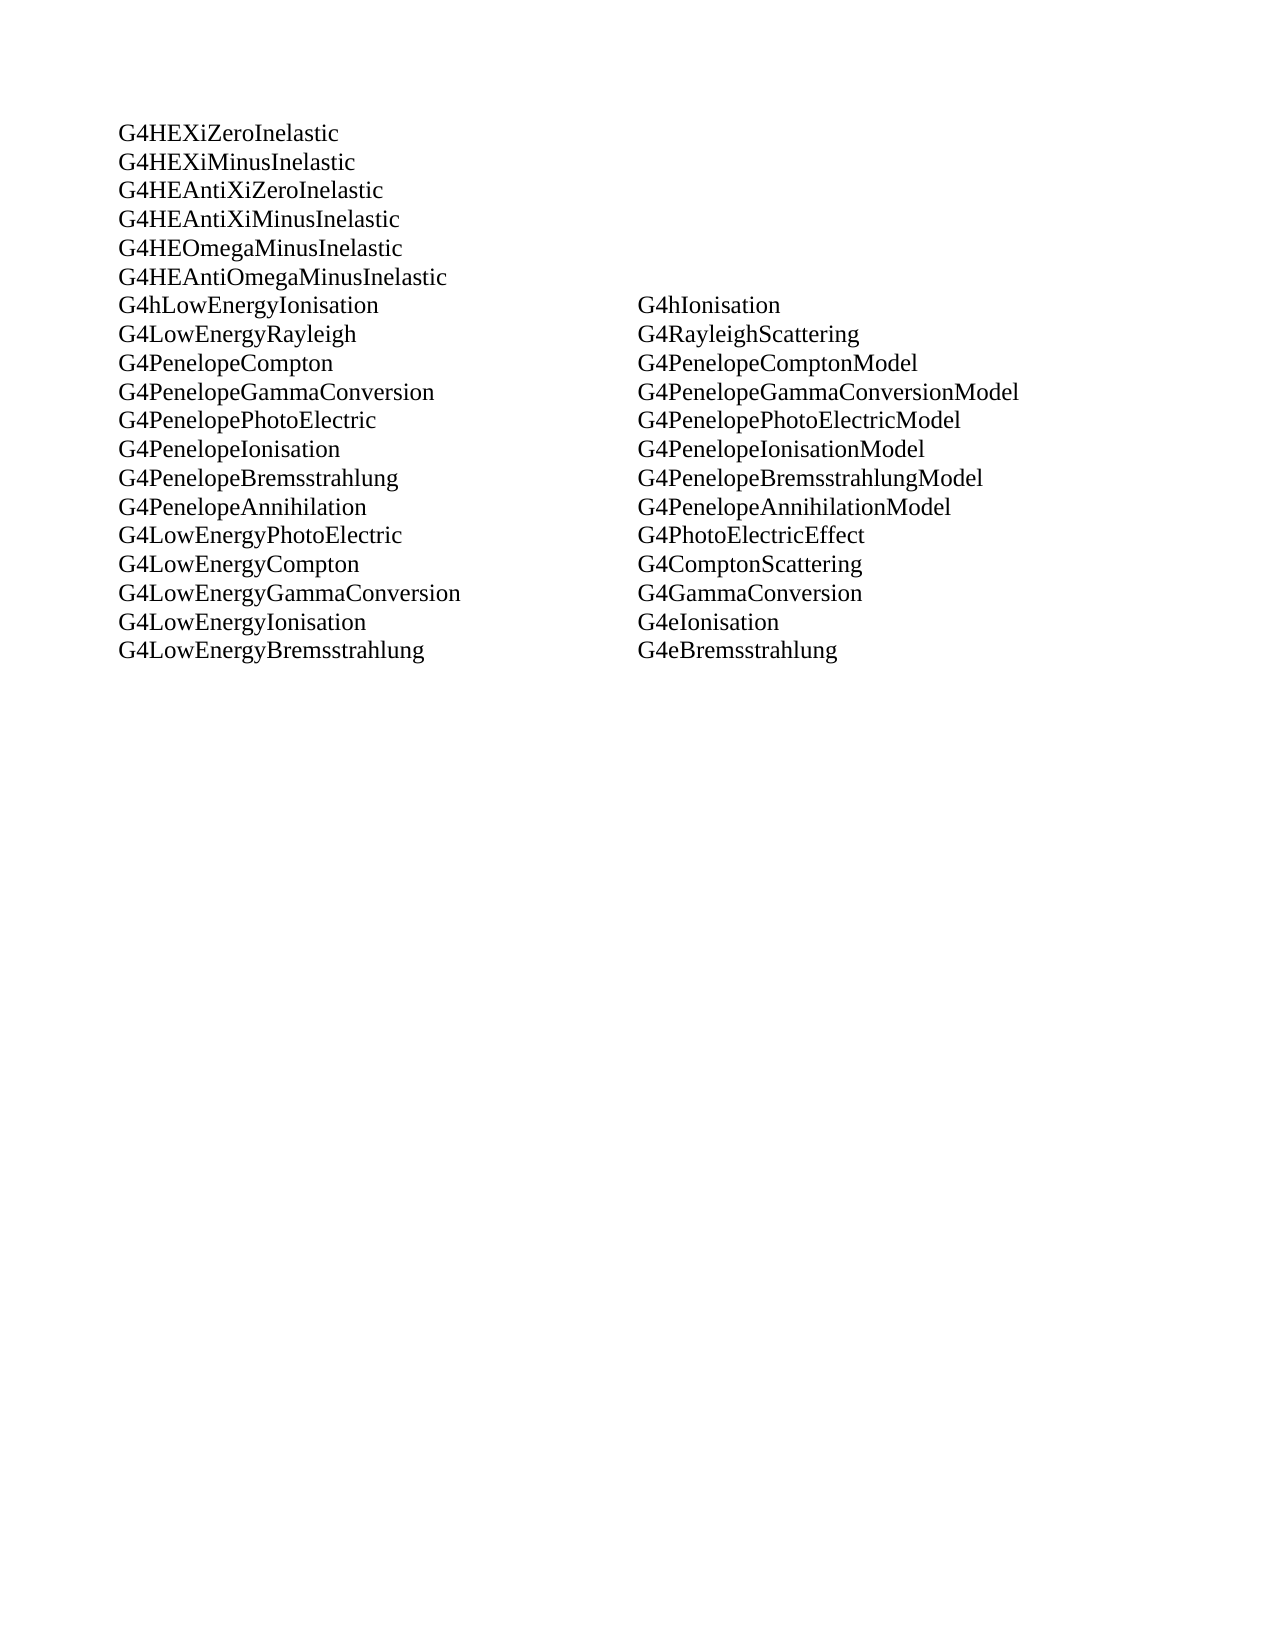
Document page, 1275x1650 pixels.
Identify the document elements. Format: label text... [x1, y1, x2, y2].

table_cell G4PhotoElectricEffect [638, 521, 1157, 549]
table_cell G4PenelopeGammaConversion [118, 377, 637, 406]
table_cell G4eIonisation [638, 607, 1157, 636]
table_cell G4PenelopeBremsstrahlung [118, 463, 637, 492]
table_cell G4RayleighScattering [638, 319, 1157, 348]
table_cell G4PenelopeComptonModel [638, 348, 1157, 377]
table_cell G4hLowEnergyIonisation [118, 291, 637, 319]
table_cell G4PenelopePhotoElectric [118, 406, 637, 434]
table_cell G4GammaConversion [638, 578, 1157, 607]
table_cell G4ComptonScattering [638, 549, 1157, 578]
table_cell G4PenelopeBremsstrahlungModel [638, 463, 1157, 492]
table_cell G4HEAntiXiZeroInelastic [118, 176, 637, 204]
table_cell G4PenelopeAnnihilation [118, 492, 637, 521]
table_cell G4HEXiMinusInelastic [118, 147, 637, 176]
table_cell G4LowEnergyCompton [118, 549, 637, 578]
table_cell G4LowEnergyRayleigh [118, 319, 637, 348]
table_cell G4HEOmegaMinusInelastic [118, 233, 637, 262]
table_cell G4HEAntiOmegaMinusInelastic [118, 262, 637, 291]
table_cell G4PenelopeGammaConversionModel [638, 377, 1157, 406]
table_cell G4PenelopePhotoElectricModel [638, 406, 1157, 434]
table_cell G4LowEnergyBremsstrahlung [118, 636, 637, 664]
table_cell G4eBremsstrahlung [638, 636, 1157, 664]
table_cell G4PenelopeIonisationModel [638, 434, 1157, 463]
table_cell G4PenelopeCompton [118, 348, 637, 377]
table_cell G4PenelopeIonisation [118, 434, 637, 463]
table_cell [638, 118, 1157, 291]
table_cell G4hIonisation [638, 291, 1157, 319]
table_cell G4HEAntiXiMinusInelastic [118, 204, 637, 233]
table_cell G4PenelopeAnnihilationModel [638, 492, 1157, 521]
table_cell G4LowEnergyGammaConversion [118, 578, 637, 607]
table_cell G4HEXiZeroInelastic [118, 118, 637, 147]
table_cell G4LowEnergyIonisation [118, 607, 637, 636]
table_cell G4LowEnergyPhotoElectric [118, 521, 637, 549]
